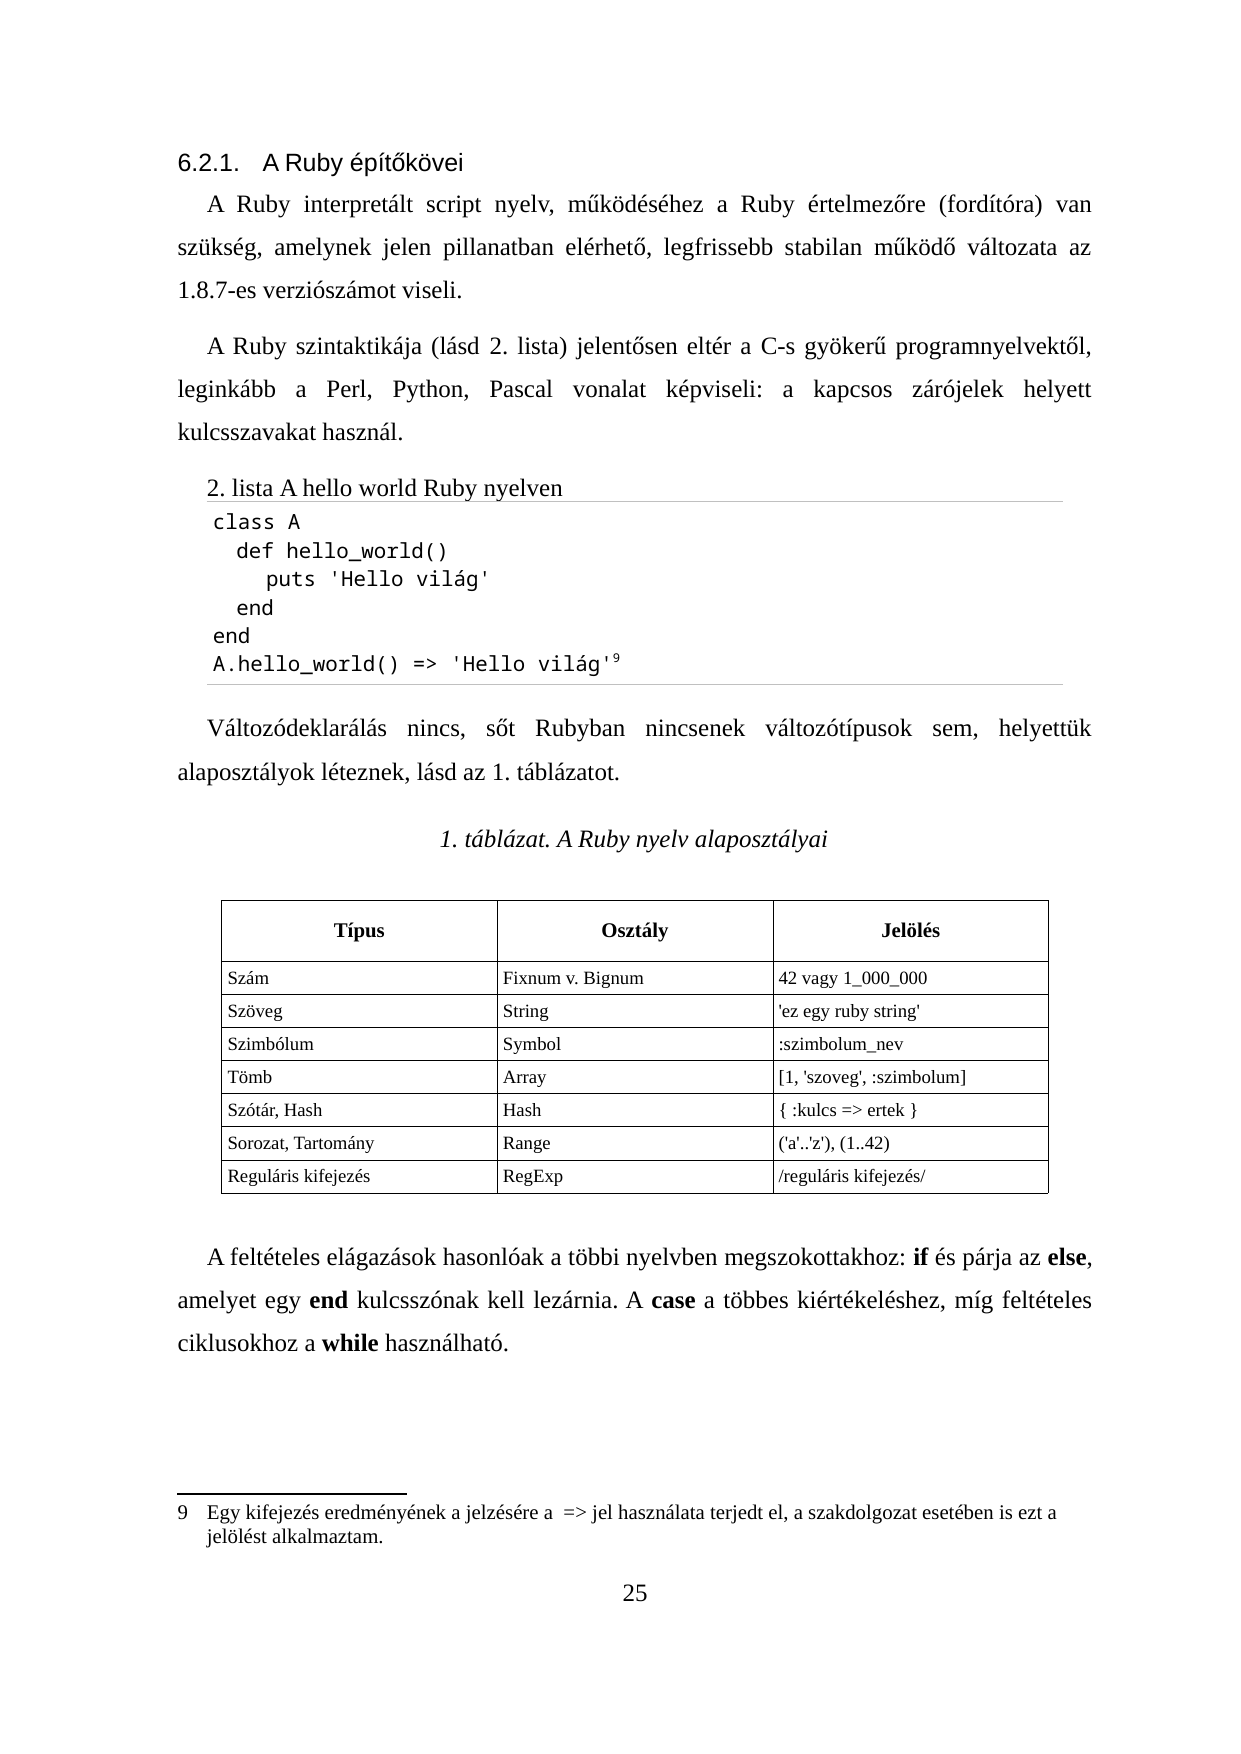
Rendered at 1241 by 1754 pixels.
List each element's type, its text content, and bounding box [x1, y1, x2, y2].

table_cell /reguláris kifejezés/ [774, 1161, 1048, 1193]
table_cell ('a'..'z'), (1..42) [774, 1127, 1048, 1159]
table_cell Array [498, 1061, 773, 1093]
table_cell Range [498, 1127, 773, 1159]
subtitle A Ruby építőkövei [177, 148, 1093, 176]
table_cell [1, 'szoveg', :szimbolum] [774, 1061, 1048, 1093]
table_cell Reguláris kifejezés [222, 1161, 497, 1193]
table_header Típus [222, 901, 497, 961]
table_cell Szöveg [222, 995, 497, 1027]
table_cell Szám [222, 962, 497, 994]
text Változódeklarálás nincs, sőt Rubyban nincsenek változótípusok sem, helyettük alaposztályok léteznek, lásd az 1. táblázatot. [177, 713, 1093, 785]
table_cell Sorozat, Tartomány [222, 1127, 497, 1159]
text class A def hello_world() puts 'Hello világ' end end A.hello_world() => 'Hello világ' [207, 502, 1063, 684]
text A Ruby interpretált script nyelv, működéséhez a Ruby értelmezőre (fordítóra) van szükség, amelynek jelen pillanatban elérhető, legfrissebb stabilan működő változata az 1.8.7-es verziószámot viseli. [177, 189, 1093, 304]
table_cell :szimbolum_nev [774, 1028, 1048, 1060]
table_header Osztály [498, 901, 773, 961]
table_cell String [498, 995, 773, 1027]
table_header Jelölés [774, 901, 1048, 961]
text 1. táblázat. A Ruby nyelv alaposztályai [177, 824, 1093, 853]
table_cell 'ez egy ruby string' [774, 995, 1048, 1027]
table_cell Tömb [222, 1061, 497, 1093]
table_cell Szimbólum [222, 1028, 497, 1060]
table_cell 42 vagy 1_000_000 [774, 962, 1048, 994]
table_cell Symbol [498, 1028, 773, 1060]
text A Ruby szintaktikája (lásd 2. lista) jelentősen eltér a C-s gyökerű programnyelvektől, leginkább a Perl, Python, Pascal vonalat képviseli: a kapcsos zárójelek helyett kulcsszavakat használ. [177, 331, 1093, 446]
table_cell RegExp [498, 1161, 773, 1193]
list A hello world Ruby nyelven [207, 473, 1093, 501]
text A feltételes elágazások hasonlóak a többi nyelvben megszokottakhoz: if és párja az else, amelyet egy end kulcsszónak kell lezárnia. A case a többes kiértékeléshez, míg feltételes ciklusokhoz a while használható. [177, 1242, 1093, 1357]
table_cell Fixnum v. Bignum [498, 962, 773, 994]
table_cell Szótár, Hash [222, 1094, 497, 1126]
table_cell Hash [498, 1094, 773, 1126]
table_cell { :kulcs => ertek } [774, 1094, 1048, 1126]
text Egy kifejezés eredményének a jelzésére a => jel használata terjedt el, a szakdolgozat esetében is ezt a jelölést alkalmaztam. [177, 1500, 1093, 1548]
